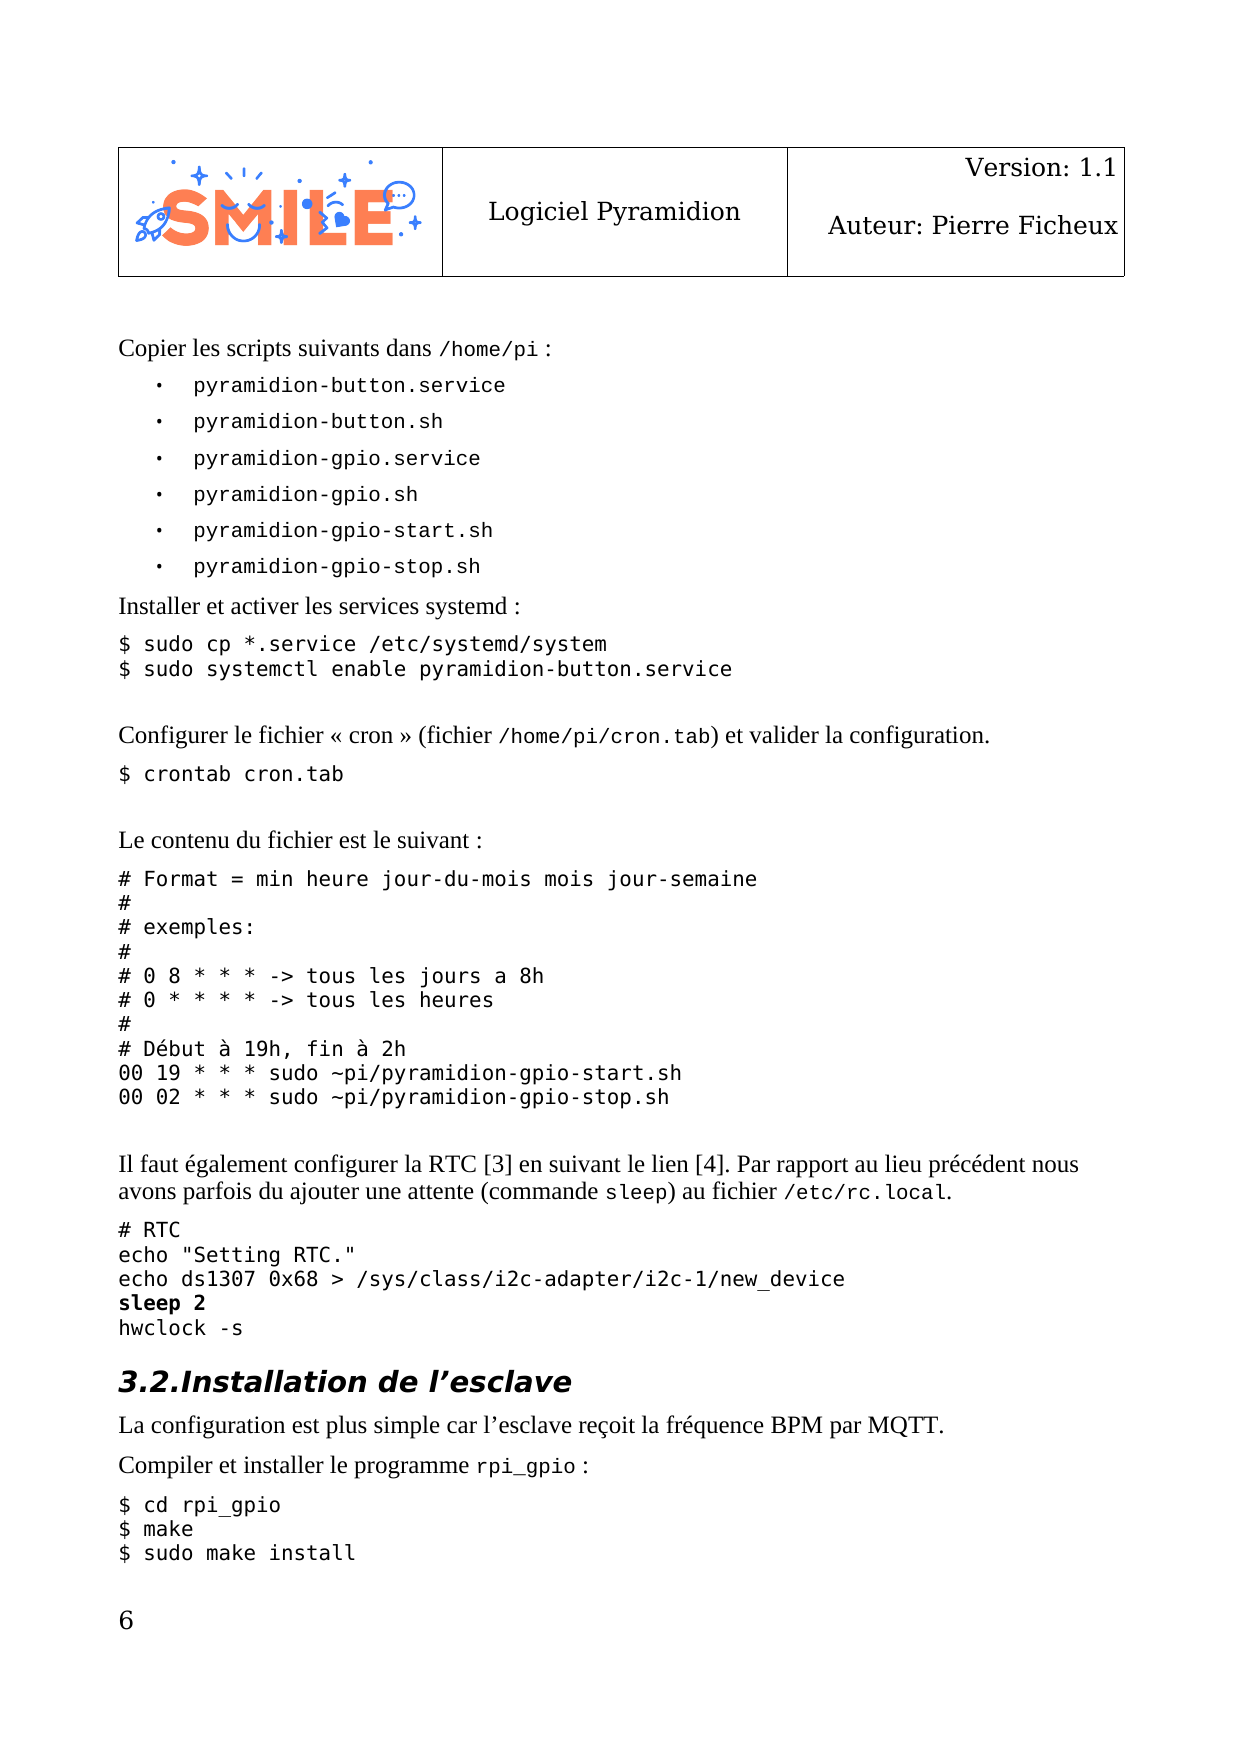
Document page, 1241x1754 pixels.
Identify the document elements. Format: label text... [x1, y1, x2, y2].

text 00 19 * * * sudo ~pi/pyramidion-gpio-start.sh [118, 1061, 1122, 1085]
text # [118, 891, 1122, 915]
text echo ds1307 0x68 > /sys/class/i2c-adapter/i2c-1/new_device [118, 1267, 1122, 1291]
text # exemples: [118, 915, 1122, 940]
text La configuration est plus simple car l’esclave reçoit la fréquence BPM par MQTT. [118, 1411, 1122, 1439]
text $ make [118, 1517, 1122, 1541]
text Installer et activer les services systemd : [118, 592, 1122, 620]
list pyramidion-button.service [156, 375, 1122, 399]
subtitle Installation de l’esclave [118, 1365, 1122, 1399]
text $ crontab cron.tab [118, 762, 1122, 786]
text $ sudo make install [118, 1541, 1122, 1565]
list pyramidion-button.sh [156, 411, 1122, 435]
list pyramidion-gpio.service [156, 448, 1122, 471]
text $ sudo cp *.service /etc/systemd/system [118, 632, 1122, 657]
text Configurer le fichier « cron » (fichier /home/pi/cron.tab) et valider la configuration. [118, 721, 1122, 750]
text # Format = min heure jour-du-mois mois jour-semaine [118, 867, 1122, 891]
text echo "Setting RTC." [118, 1243, 1122, 1267]
text # [118, 1012, 1122, 1037]
text Copier les scripts suivants dans /home/pi : [118, 334, 1122, 363]
text # 0 8 * * * -> tous les jours a 8h [118, 964, 1122, 988]
text Compiler et installer le programme rpi_gpio : [118, 1452, 1122, 1480]
text hwclock -s [118, 1316, 1122, 1340]
text Il faut également configurer la RTC [3] en suivant le lien [4]. Par rapport au lieu précédent nous avons parfois du ajouter une attente (commande sleep) au fichier /etc/rc.local. [118, 1150, 1122, 1206]
text sleep 2 [118, 1291, 1122, 1316]
text # Début à 19h, fin à 2h [118, 1037, 1122, 1061]
text $ sudo systemctl enable pyramidion-button.service [118, 657, 1122, 681]
text Le contenu du fichier est le suivant : [118, 827, 1122, 854]
text # [118, 940, 1122, 964]
list pyramidion-gpio-start.sh [156, 520, 1122, 543]
text # RTC [118, 1218, 1122, 1243]
text # 0 * * * * -> tous les heures [118, 988, 1122, 1012]
list pyramidion-gpio-stop.sh [156, 556, 1122, 580]
picture [123, 153, 437, 265]
list pyramidion-gpio.sh [156, 484, 1122, 507]
text 00 02 * * * sudo ~pi/pyramidion-gpio-stop.sh [118, 1085, 1122, 1109]
text $ cd rpi_gpio [118, 1493, 1122, 1517]
